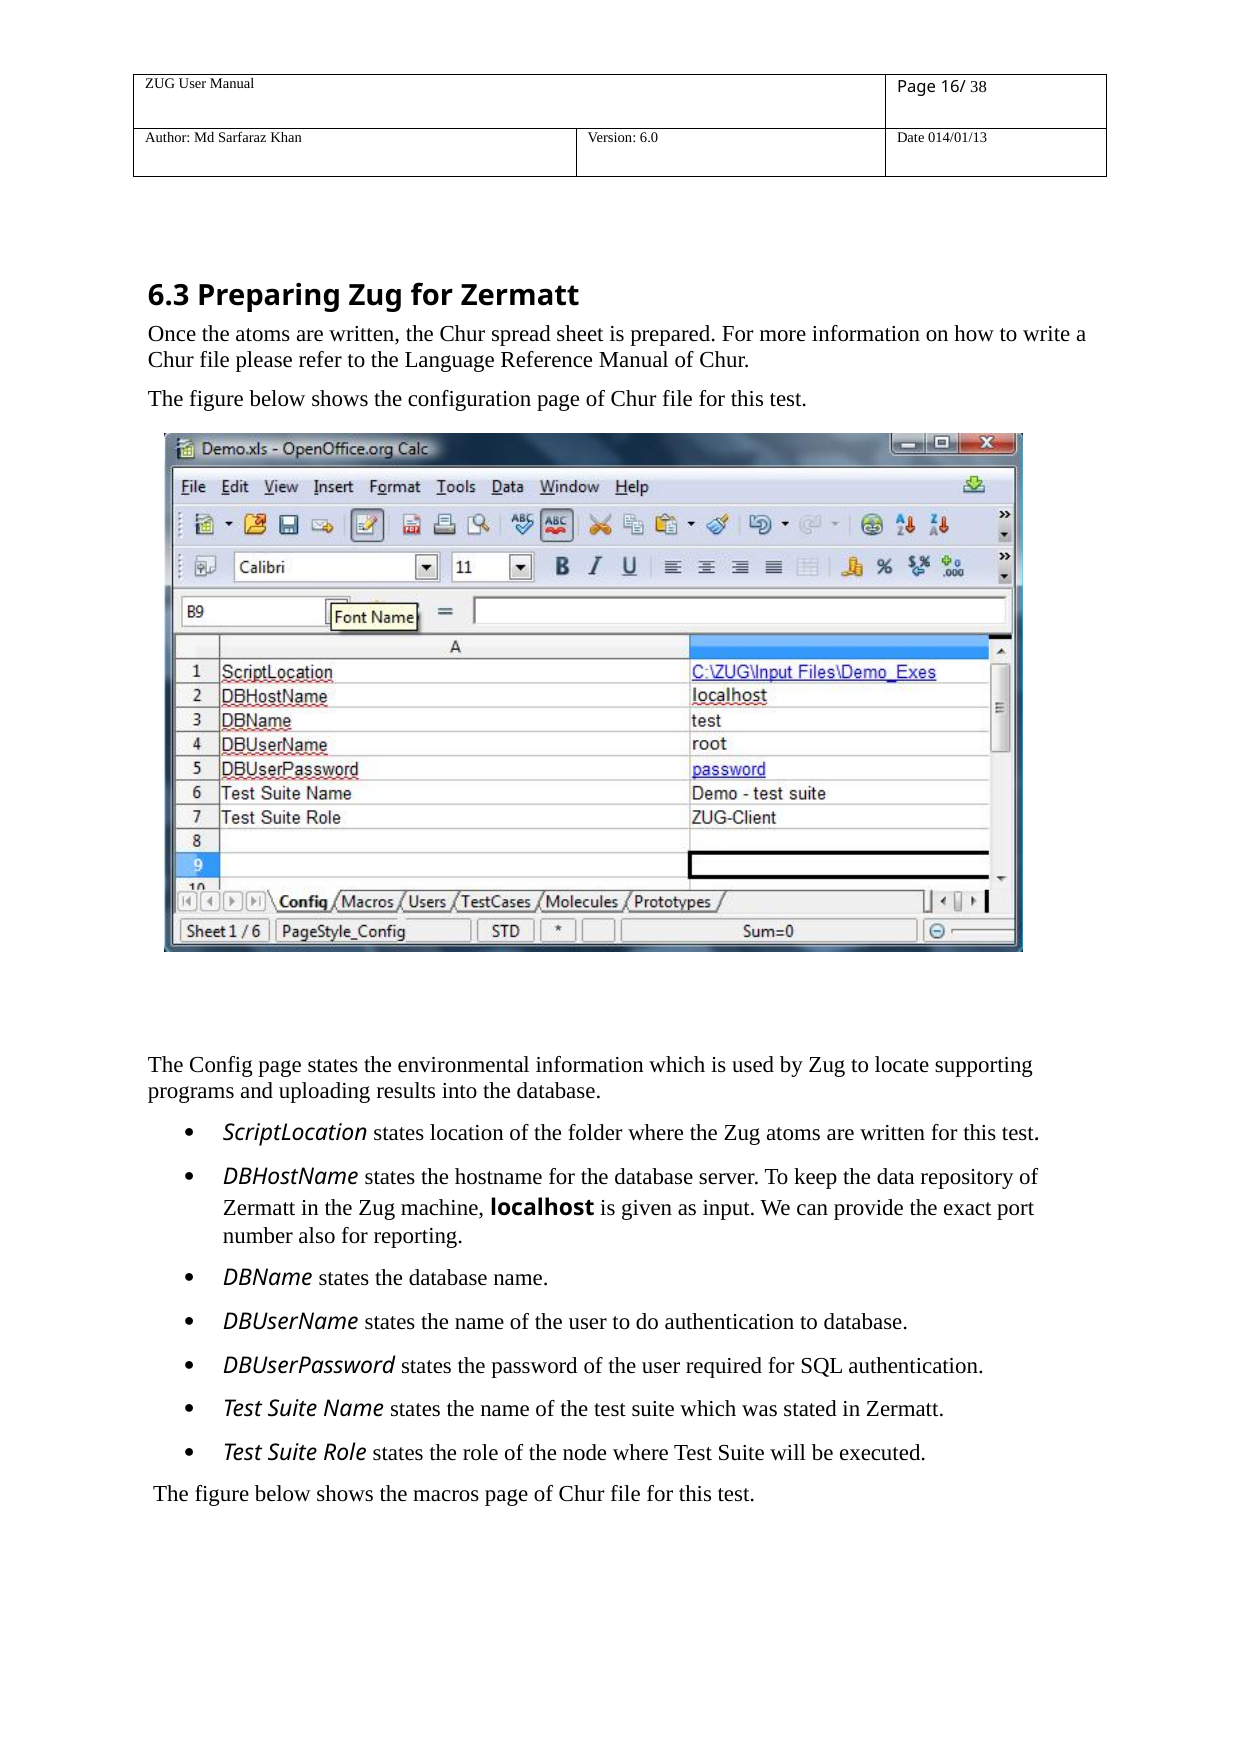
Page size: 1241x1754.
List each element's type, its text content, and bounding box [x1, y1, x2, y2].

list Test Suite Role states the role of the node where Test Suite will be executed. [185, 1436, 1092, 1467]
list ScriptLocation states location of the folder where the Zug atoms are written for this test. [185, 1116, 1092, 1147]
text The Config page states the environmental information which is used by Zug to locate supporting programs and uploading results into the database. [148, 1051, 1092, 1103]
picture [164, 433, 1023, 952]
list DBName states the database name. [185, 1261, 1092, 1292]
text Once the atoms are written, the Chur spread sheet is prepared. For more information on how to write a Chur file please refer to the Language Reference Manual of Chur. [148, 320, 1092, 373]
list Test Suite Name states the name of the test suite which was stated in Zermatt. [185, 1392, 1092, 1424]
list DBUserName states the name of the user to do authentication to database. [185, 1305, 1092, 1336]
text The figure below shows the macros page of Chur file for this test. [148, 1480, 1092, 1506]
list DBHostName states the hostname for the database server. To keep the data repository of Zermatt in the Zug machine, localhost is given as input. We can provide the exact port number also for reporting. [185, 1160, 1092, 1249]
text The figure below shows the configuration page of Chur file for this test. [148, 385, 1092, 412]
subtitle 6.3 Preparing Zug for Zermatt [148, 274, 1092, 314]
list DBUserPassword states the password of the user required for SQL authentication. [185, 1349, 1092, 1380]
